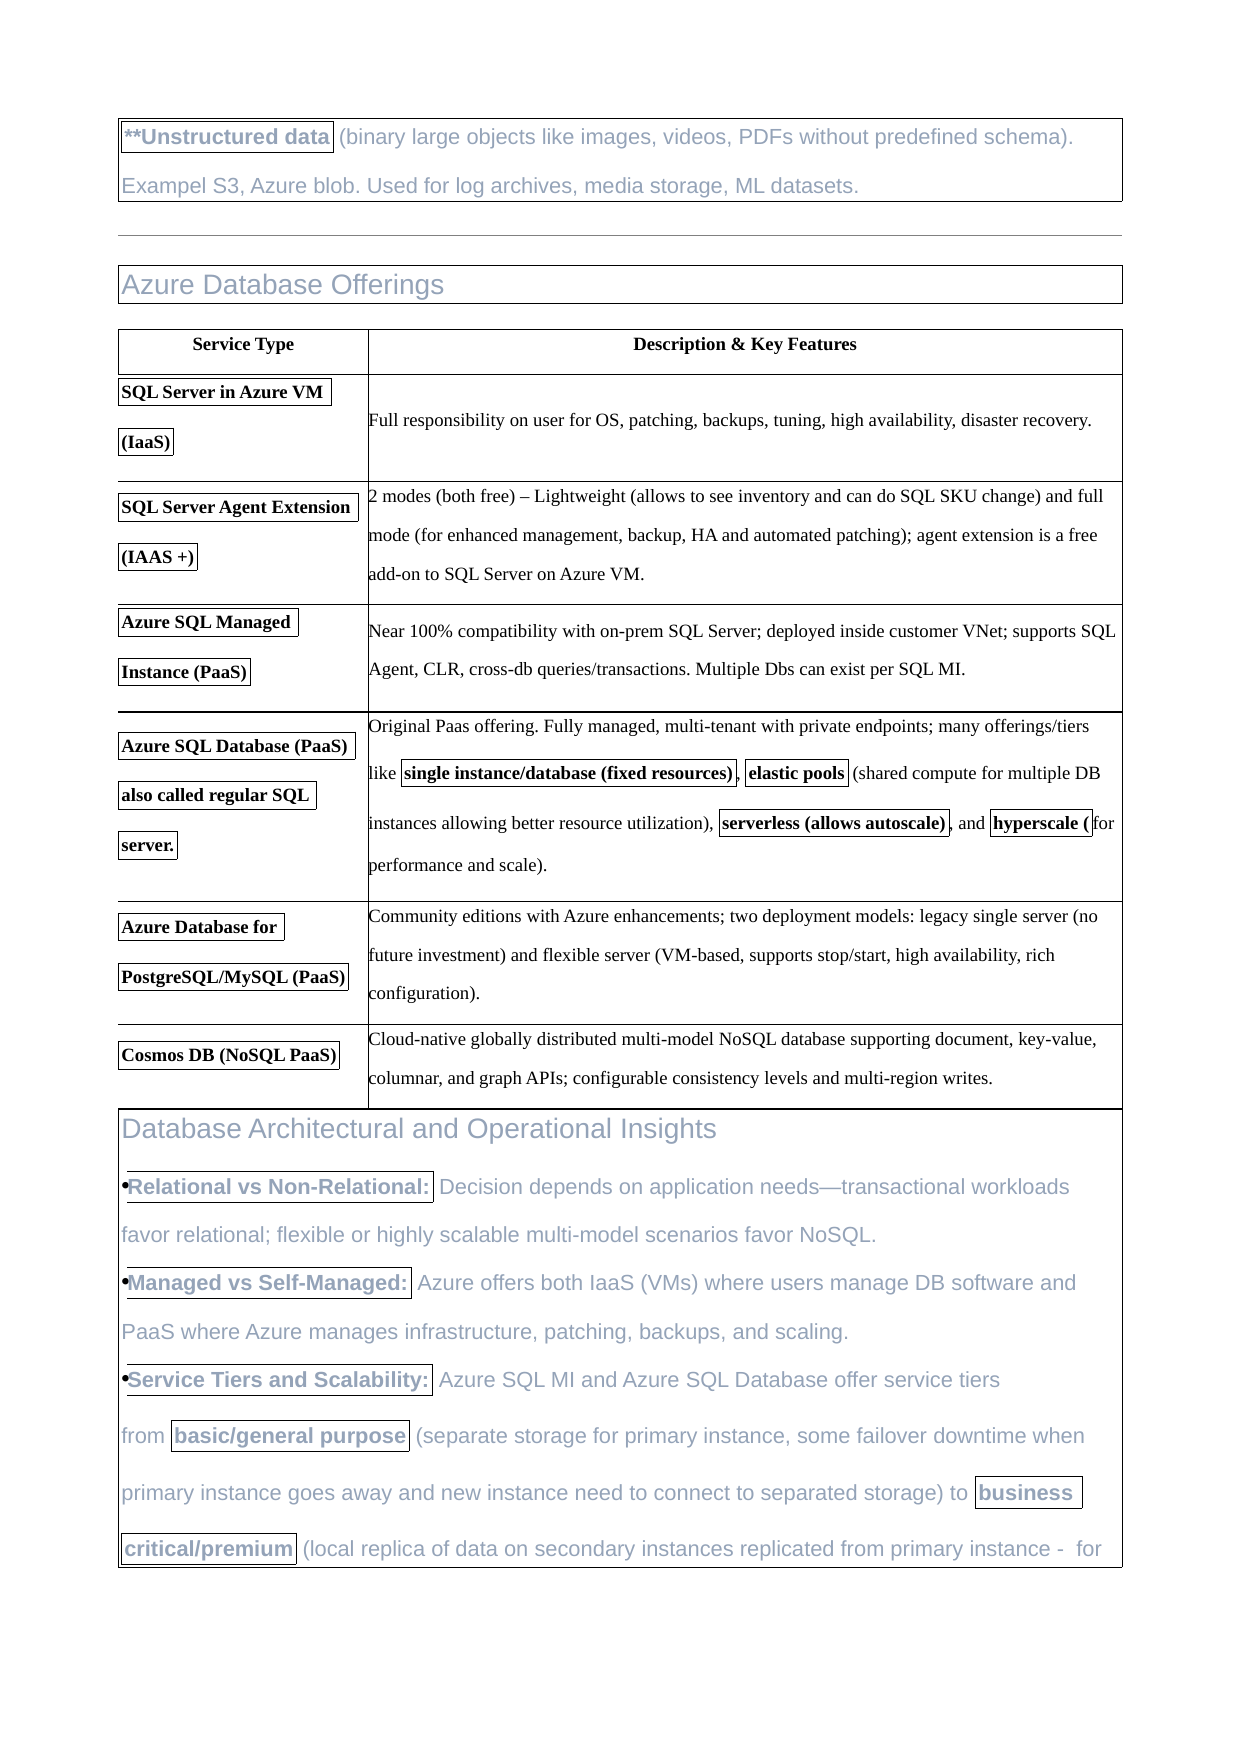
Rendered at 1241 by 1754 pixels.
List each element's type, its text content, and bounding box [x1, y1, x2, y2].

table_cell Original Paas offering. Fully managed, multi-tenant with private endpoints; many offerings/tiers like single instance/database (fixed resources), elastic pools (shared compute for multiple DB instances allowing better resource utilization), serverless (allows autoscale), and hyperscale (for performance and scale). [369, 713, 1122, 901]
table_cell Azure SQL Managed Instance (PaaS) [118, 605, 368, 711]
table_cell Cloud-native globally distributed multi-model NoSQL database supporting document, key-value, columnar, and graph APIs; configurable consistency levels and multi-region writes. [369, 1025, 1122, 1108]
list Service Tiers and Scalability: Azure SQL MI and Azure SQL Database offer service tiers from basic/general purpose (separate storage for primary instance, some failover downtime when primary instance goes away and new instance need to connect to separated storage) to business critical/premium (local replica of data on secondary instances replicated from primary instance - for [119, 1361, 1122, 1567]
list Managed vs Self-Managed: Azure offers both IaaS (VMs) where users manage DB software and PaaS where Azure manages infrastructure, patching, backups, and scaling. [119, 1264, 1122, 1344]
table_cell Azure Database for PostgreSQL/MySQL (PaaS) [118, 902, 368, 1024]
table_cell Azure SQL Database (PaaS) also called regular SQL server. [118, 713, 368, 901]
table_cell Full responsibility on user for OS, patching, backups, tuning, high availability, disaster recovery. [369, 375, 1122, 481]
list Relational vs Non-Relational: Decision depends on application needs—transactional workloads favor relational; flexible or highly scalable multi-model scenarios favor NoSQL. [119, 1168, 1122, 1247]
subtitle Database Architectural and Operational Insights [119, 1110, 1122, 1145]
table_cell Cosmos DB (NoSQL PaaS) [118, 1025, 368, 1108]
table_cell SQL Server in Azure VM (IaaS) [118, 375, 368, 481]
list **Unstructured data (binary large objects like images, videos, PDFs without predefined schema). Exampel S3, Azure blob. Used for log archives, media storage, ML datasets. [119, 119, 1122, 201]
table_header Description & Key Features [369, 330, 1122, 374]
table_cell Community editions with Azure enhancements; two deployment models: legacy single server (no future investment) and flexible server (VM-based, supports stop/start, high availability, rich configuration). [369, 902, 1122, 1024]
table_header Service Type [119, 330, 368, 374]
subtitle Azure Database Offerings [119, 266, 1122, 303]
table_cell Near 100% compatibility with on-prem SQL Server; deployed inside customer VNet; supports SQL Agent, CLR, cross-db queries/transactions. Multiple Dbs can exist per SQL MI. [369, 605, 1122, 711]
table_cell 2 modes (both free) – Lightweight (allows to see inventory and can do SQL SKU change) and full mode (for enhanced management, backup, HA and automated patching); agent extension is a free add-on to SQL Server on Azure VM. [369, 482, 1122, 604]
table_cell SQL Server Agent Extension (IAAS +) [118, 482, 368, 604]
